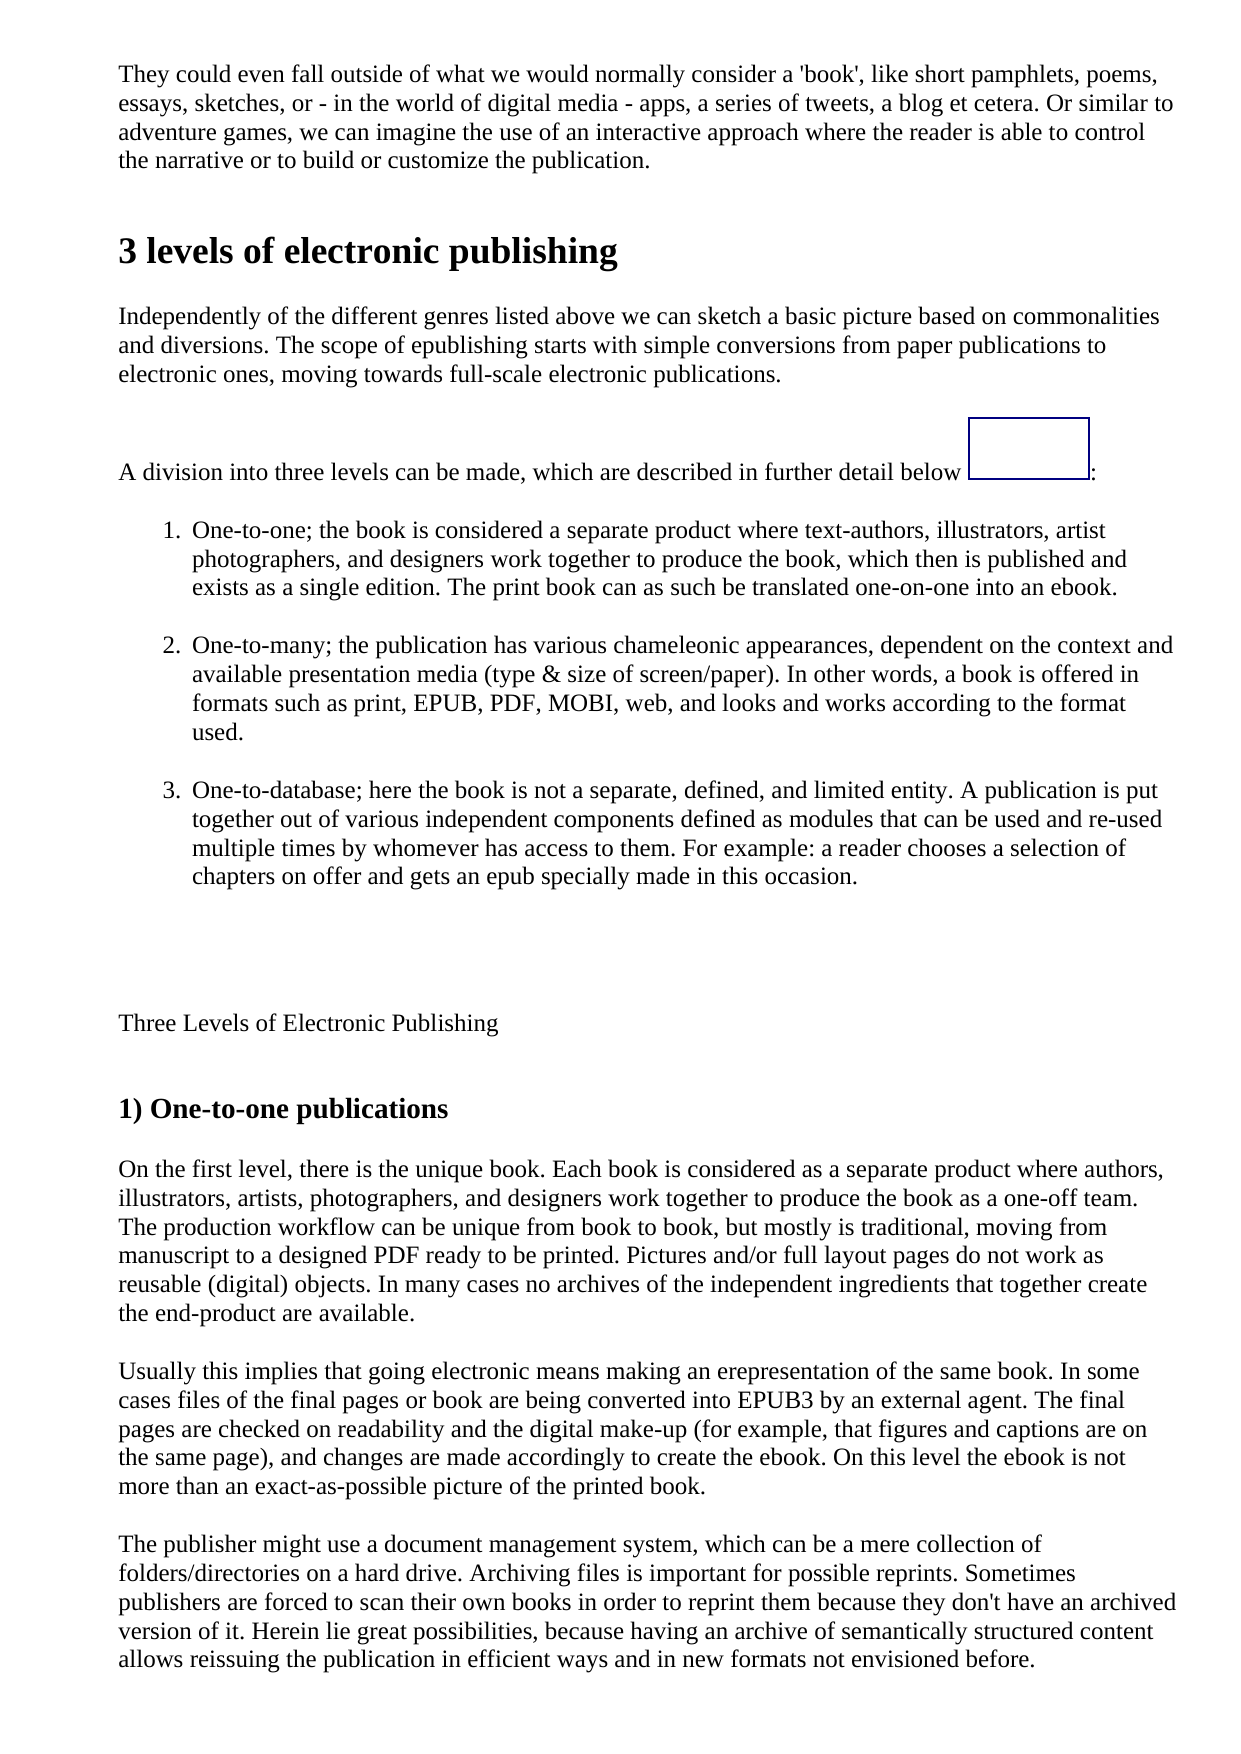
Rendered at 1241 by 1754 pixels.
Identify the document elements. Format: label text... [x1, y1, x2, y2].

list One-to-one; the book is considered a separate product where text-authors, illustrators, artist photographers, and designers work together to produce the book, which then is published and exists as a single edition. The print book can as such be translated one-on-one into an ebook. [162, 515, 1181, 601]
text On the first level, there is the unique book. Each book is considered as a separate product where authors, illustrators, artists, photographers, and designers work together to produce the book as a one-off team. The production workflow can be unique from book to book, but mostly is traditional, moving from manuscript to a designed PDF ready to be printed. Pictures and/or full layout pages do not work as reusable (digital) objects. In many cases no archives of the independent ingredients that together create the end-product are available. [118, 1154, 1181, 1327]
text Three Levels of Electronic Publishing [118, 1008, 1181, 1037]
subtitle 3 levels of electronic publishing [118, 228, 1181, 272]
text Independently of the different genres listed above we can sketch a basic picture based on commonalities and diversions. The scope of epublishing starts with simple conversions from paper publications to electronic ones, moving towards full-scale electronic publications. [118, 301, 1181, 387]
list One-to-many; the publication has various chameleonic appearances, dependent on the context and available presentation media (type & size of screen/paper). In other words, a book is offered in formats such as print, EPUB, PDF, MOBI, web, and looks and works according to the format used. [162, 631, 1181, 746]
subtitle 1) One-to-one publications [118, 1091, 1181, 1125]
text They could even fall outside of what we would normally consider a 'book', like short pamphlets, poems, essays, sketches, or - in the world of digital media - apps, a series of tweets, a blog et cetera. Or similar to adventure games, we can imagine the use of an interactive approach where the reader is able to control the narrative or to build or customize the publication. [118, 59, 1181, 174]
text A division into three levels can be made, which are described in further detail below : [118, 417, 1181, 485]
text The publisher might use a document management system, which can be a mere collection of folders/directories on a hard drive. Archiving files is important for possible reprints. Sometimes publishers are forced to scan their own books in order to reprint them because they don't have an archived version of it. Herein lie great possibilities, because having an archive of semantically structured content allows reissuing the publication in efficient ways and in new formats not envisioned before. [118, 1529, 1181, 1673]
list One-to-database; here the book is not a separate, defined, and limited entity. A publication is put together out of various independent components defined as modules that can be used and re-used multiple times by whomever has access to them. For example: a reader chooses a selection of chapters on offer and gets an epub specially made in this occasion. [162, 775, 1181, 890]
text Usually this implies that going electronic means making an erepresentation of the same book. In some cases files of the final pages or book are being converted into EPUB3 by an external agent. The final pages are checked on readability and the digital make-up (for example, that figures and captions are on the same page), and changes are made accordingly to create the ebook. On this level the ebook is not more than an exact-as-possible picture of the printed book. [118, 1356, 1181, 1500]
